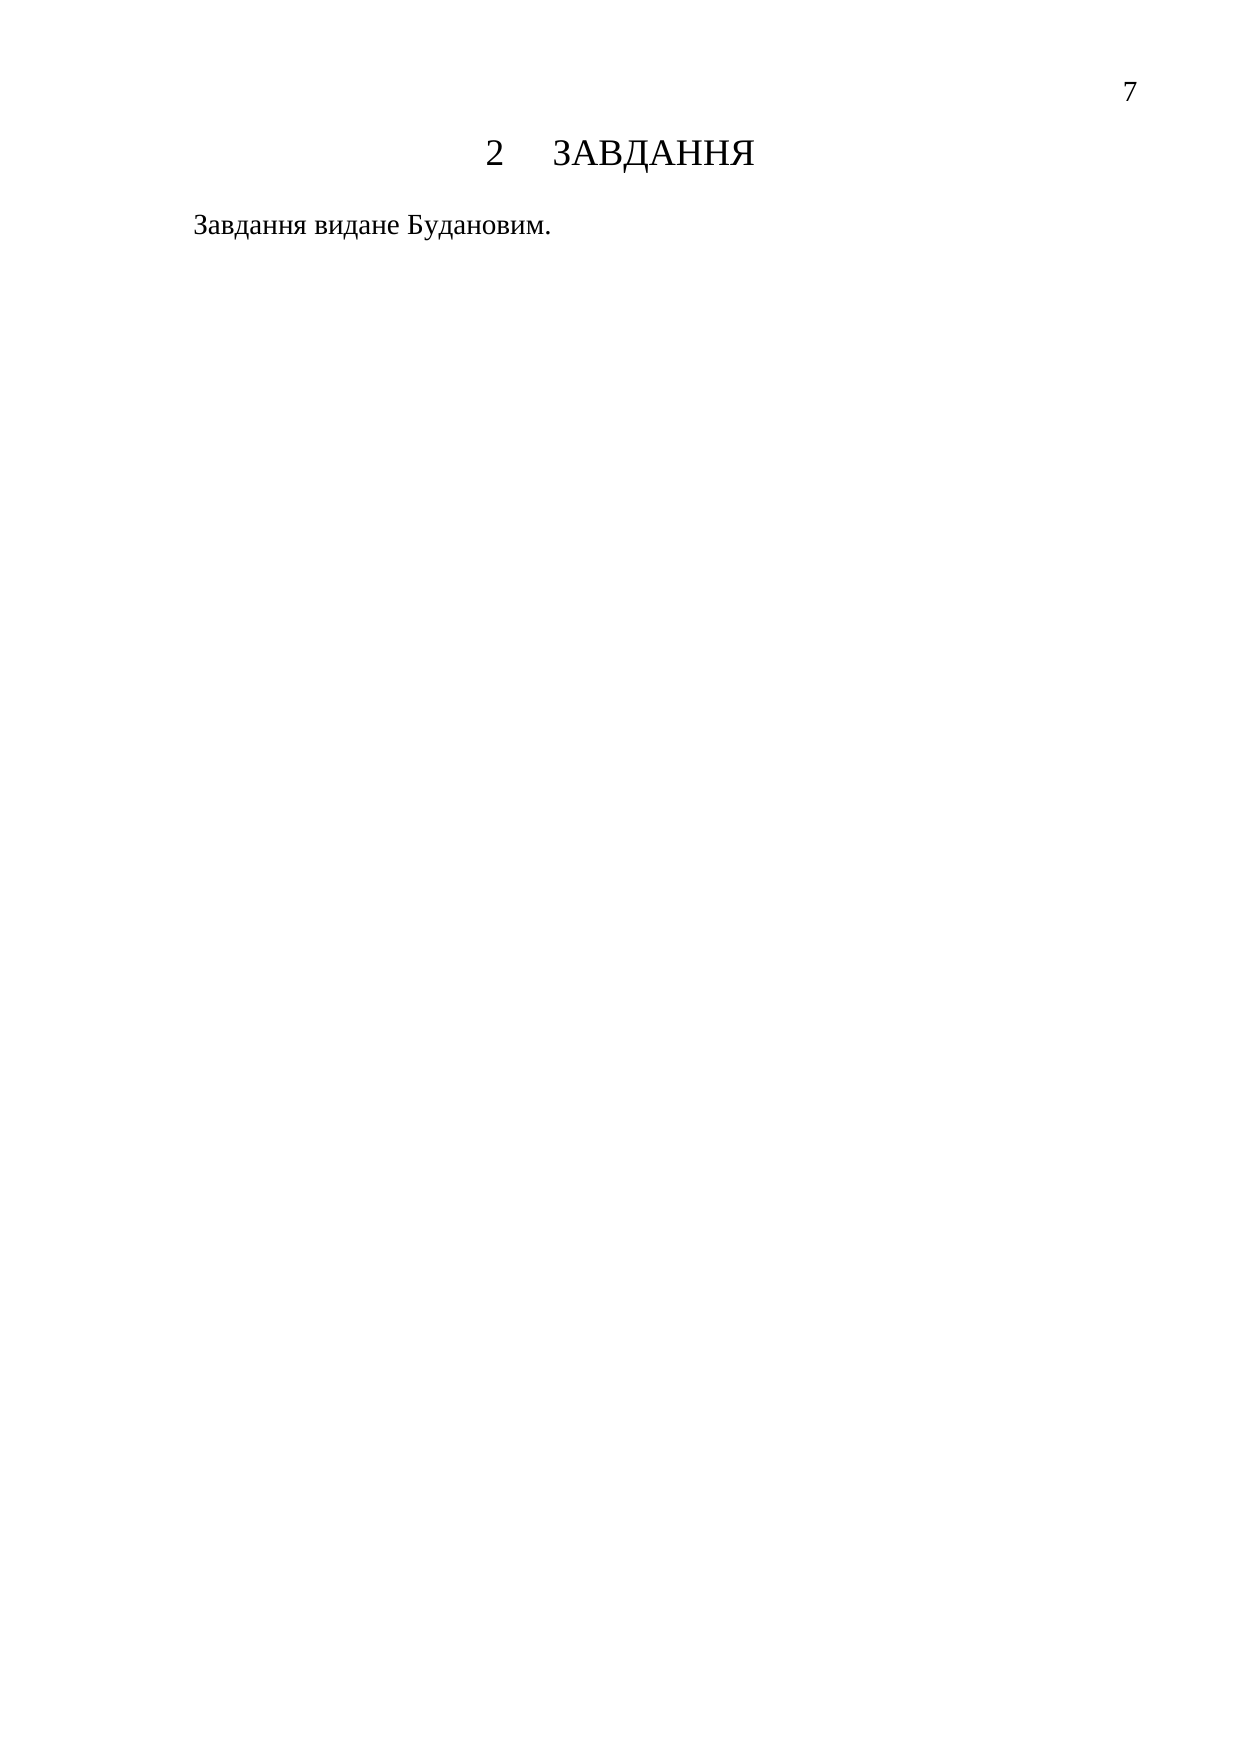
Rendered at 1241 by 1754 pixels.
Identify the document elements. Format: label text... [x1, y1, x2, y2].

subtitle Завдання [118, 130, 1122, 173]
list Завдання видане Будановим. [156, 207, 1122, 241]
